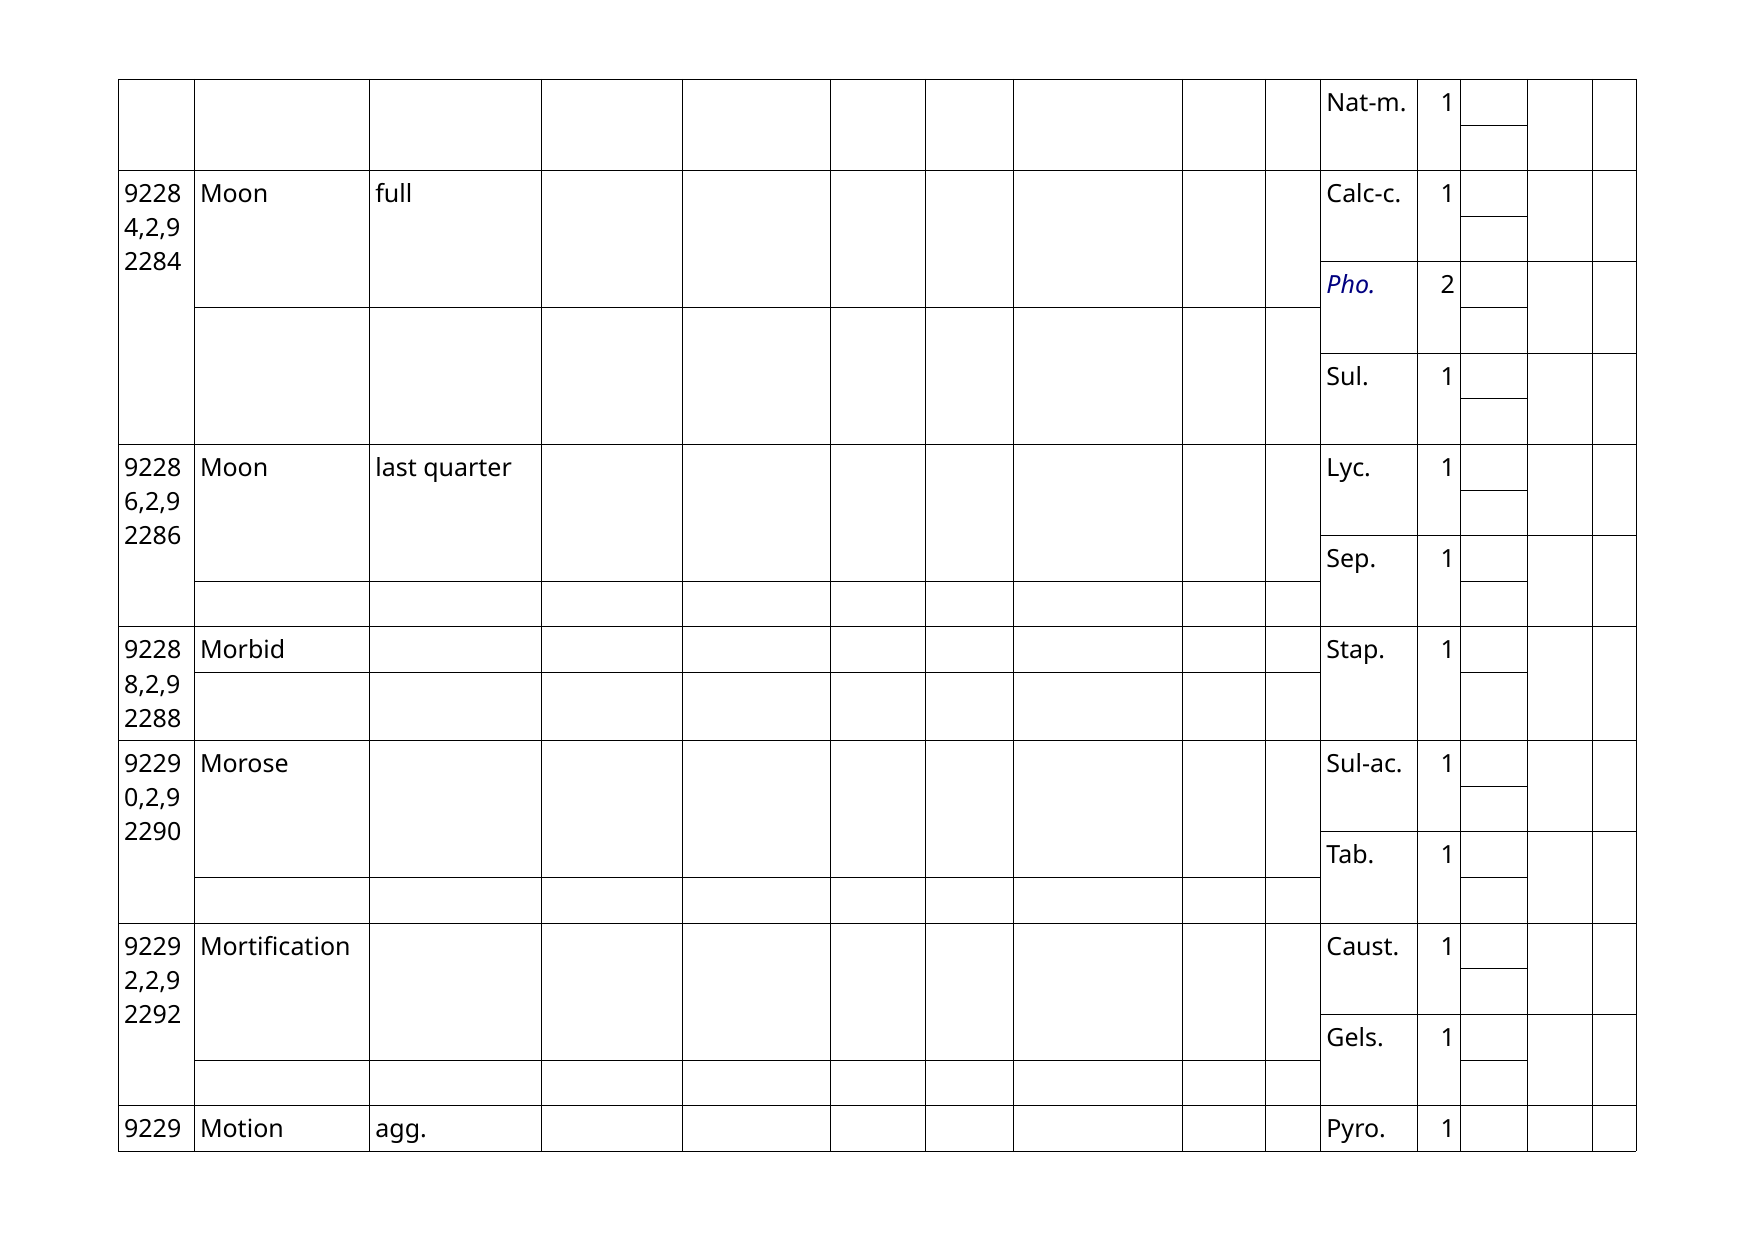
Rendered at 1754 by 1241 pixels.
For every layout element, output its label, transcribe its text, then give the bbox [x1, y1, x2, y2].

table_cell [1528, 354, 1592, 444]
table_cell [1461, 787, 1527, 831]
table_cell Sul. [1321, 354, 1417, 444]
table_cell [1183, 878, 1265, 923]
table_cell [1266, 1061, 1320, 1105]
table_cell [1528, 832, 1592, 923]
table_cell [683, 171, 830, 307]
table_cell [370, 627, 541, 672]
table_cell [119, 80, 194, 170]
table_cell [683, 1106, 830, 1151]
table_cell [1528, 445, 1592, 535]
table_cell [1266, 741, 1320, 877]
table_cell [1528, 924, 1592, 1014]
table_cell [926, 80, 1013, 170]
table_cell [1593, 1106, 1636, 1151]
table_cell 1 [1418, 924, 1460, 1014]
table_cell [195, 878, 369, 923]
table_cell [1266, 171, 1320, 307]
table_cell [926, 741, 1013, 877]
table_cell [1528, 1106, 1592, 1151]
table_cell [1528, 627, 1592, 740]
table_cell full [370, 171, 541, 307]
table_cell [926, 924, 1013, 1059]
table_cell [1183, 1106, 1265, 1151]
table_cell [1014, 1061, 1182, 1105]
table_cell [926, 627, 1013, 672]
table_cell [1461, 80, 1527, 124]
table_cell [1461, 536, 1527, 581]
table_cell [1528, 262, 1592, 353]
table_cell 92290,2,92290 [119, 741, 194, 923]
table_cell [370, 741, 541, 877]
table_cell [831, 80, 925, 170]
table_cell [1461, 217, 1527, 261]
table_cell [370, 582, 541, 626]
table_cell [1461, 832, 1527, 877]
table_cell [542, 1106, 682, 1151]
table_cell [1014, 627, 1182, 672]
table_cell [683, 924, 830, 1059]
table_cell 9229 [119, 1106, 194, 1151]
table_cell [1461, 171, 1527, 216]
table_cell [542, 80, 682, 170]
table_cell [542, 924, 682, 1059]
table_cell Sep. [1321, 536, 1417, 626]
table_cell [926, 445, 1013, 581]
table_cell [926, 673, 1013, 740]
table_cell [1461, 673, 1527, 740]
table_cell [1461, 627, 1527, 672]
table_cell Stap. [1321, 627, 1417, 740]
table_cell [1593, 536, 1636, 626]
table_cell [1266, 673, 1320, 740]
table_cell Moon [195, 171, 369, 307]
table_cell [831, 1061, 925, 1105]
table_cell [542, 878, 682, 923]
table_cell [1014, 1106, 1182, 1151]
table_cell [1593, 354, 1636, 444]
table_cell [542, 308, 682, 444]
table_cell [683, 673, 830, 740]
table_cell [1183, 445, 1265, 581]
table_cell Lyc. [1321, 445, 1417, 535]
table_cell [1593, 80, 1636, 170]
table_cell [1266, 627, 1320, 672]
table_cell [1461, 1106, 1527, 1151]
table_cell [1461, 399, 1527, 444]
table_cell 92284,2,92284 [119, 171, 194, 444]
table_cell [683, 308, 830, 444]
table_cell 1 [1418, 1106, 1460, 1151]
table_cell [831, 673, 925, 740]
table_cell [1528, 536, 1592, 626]
table_cell [1183, 1061, 1265, 1105]
table_cell [1014, 924, 1182, 1059]
table_cell [195, 80, 369, 170]
table_cell [1461, 1015, 1527, 1059]
table_cell 1 [1418, 741, 1460, 831]
table_cell 1 [1418, 354, 1460, 444]
table_cell [1014, 445, 1182, 581]
table_cell [831, 308, 925, 444]
table_cell [195, 673, 369, 740]
table_cell [1183, 924, 1265, 1059]
table_cell [370, 308, 541, 444]
table_cell [1266, 445, 1320, 581]
table_cell Morose [195, 741, 369, 877]
table_cell [1461, 354, 1527, 398]
table_cell [1183, 673, 1265, 740]
table_cell [542, 445, 682, 581]
table_cell [1528, 1015, 1592, 1105]
table_cell 92288,2,92288 [119, 627, 194, 740]
table_cell [1593, 445, 1636, 535]
table_cell [1183, 80, 1265, 170]
table_cell [542, 1061, 682, 1105]
table_cell [1266, 582, 1320, 626]
table_cell [1461, 445, 1527, 489]
table_cell [1528, 741, 1592, 831]
table_cell last quarter [370, 445, 541, 581]
table_cell [926, 582, 1013, 626]
table_cell [1593, 262, 1636, 353]
table_cell [1461, 1061, 1527, 1105]
table_cell [542, 741, 682, 877]
table_cell 1 [1418, 832, 1460, 923]
table_cell [542, 673, 682, 740]
table_cell 1 [1418, 1015, 1460, 1105]
table_cell [542, 171, 682, 307]
table_cell [831, 741, 925, 877]
table_cell 92286,2,92286 [119, 445, 194, 626]
table_cell [1593, 924, 1636, 1014]
table_cell [926, 878, 1013, 923]
table_cell Caust. [1321, 924, 1417, 1014]
table_cell [1461, 491, 1527, 535]
table_cell [1593, 627, 1636, 740]
table_cell Pyro. [1321, 1106, 1417, 1151]
table_cell 92292,2,92292 [119, 924, 194, 1105]
table_cell [1461, 262, 1527, 307]
table_cell [926, 1106, 1013, 1151]
table_cell [1461, 126, 1527, 170]
table_cell 1 [1418, 171, 1460, 261]
table_cell [370, 878, 541, 923]
table_cell [1461, 582, 1527, 626]
table_cell [683, 627, 830, 672]
table_cell [370, 673, 541, 740]
table_cell [1014, 878, 1182, 923]
table_cell Sul-ac. [1321, 741, 1417, 831]
table_cell [683, 445, 830, 581]
table_cell Morbid [195, 627, 369, 672]
table_cell [1183, 741, 1265, 877]
table_cell 1 [1418, 627, 1460, 740]
table_cell [542, 582, 682, 626]
table_cell [683, 741, 830, 877]
table_cell [1593, 741, 1636, 831]
table_cell [1593, 171, 1636, 261]
table_cell Motion [195, 1106, 369, 1151]
table_cell [831, 878, 925, 923]
table_cell [1183, 171, 1265, 307]
table_cell [1014, 582, 1182, 626]
table_cell [1266, 924, 1320, 1059]
table_cell [1183, 308, 1265, 444]
table_cell [1528, 80, 1592, 170]
table_cell [1593, 832, 1636, 923]
table_cell [1593, 1015, 1636, 1105]
table_cell [370, 80, 541, 170]
table_cell [683, 1061, 830, 1105]
table_cell Nat-m. [1321, 80, 1417, 170]
table_cell [1014, 741, 1182, 877]
table_cell [831, 445, 925, 581]
table_cell [1183, 627, 1265, 672]
table_cell [1266, 308, 1320, 444]
table_cell [1461, 924, 1527, 968]
table_cell [1266, 1106, 1320, 1151]
table_cell [1014, 308, 1182, 444]
table_cell [926, 308, 1013, 444]
table_cell Calc-c. [1321, 171, 1417, 261]
table_cell [370, 924, 541, 1059]
table_cell [683, 80, 830, 170]
table_cell 1 [1418, 536, 1460, 626]
table_cell 1 [1418, 445, 1460, 535]
table_cell [831, 171, 925, 307]
table_cell [1461, 741, 1527, 786]
table_cell [683, 582, 830, 626]
table_cell [831, 1106, 925, 1151]
table_cell Mortification [195, 924, 369, 1059]
table_cell [926, 1061, 1013, 1105]
table_cell [1014, 171, 1182, 307]
table_cell [1014, 80, 1182, 170]
table_cell Moon [195, 445, 369, 581]
table_cell [831, 582, 925, 626]
table_cell [1461, 969, 1527, 1014]
table_cell [683, 878, 830, 923]
table_cell [1528, 171, 1592, 261]
table_cell [195, 1061, 369, 1105]
table_cell [195, 308, 369, 444]
table_cell [370, 1061, 541, 1105]
table_cell [1014, 673, 1182, 740]
table_cell 2 [1418, 262, 1460, 353]
table_cell [1461, 878, 1527, 923]
table_cell [831, 627, 925, 672]
table_cell Pho. [1321, 262, 1417, 353]
table_cell [195, 582, 369, 626]
table_cell Gels. [1321, 1015, 1417, 1105]
table_cell [831, 924, 925, 1059]
table_cell [1266, 878, 1320, 923]
table_cell [1461, 308, 1527, 353]
table_cell Tab. [1321, 832, 1417, 923]
table_cell [1183, 582, 1265, 626]
table_cell 1 [1418, 80, 1460, 170]
table_cell agg. [370, 1106, 541, 1151]
table_cell [1266, 80, 1320, 170]
table_cell [926, 171, 1013, 307]
table_cell [542, 627, 682, 672]
